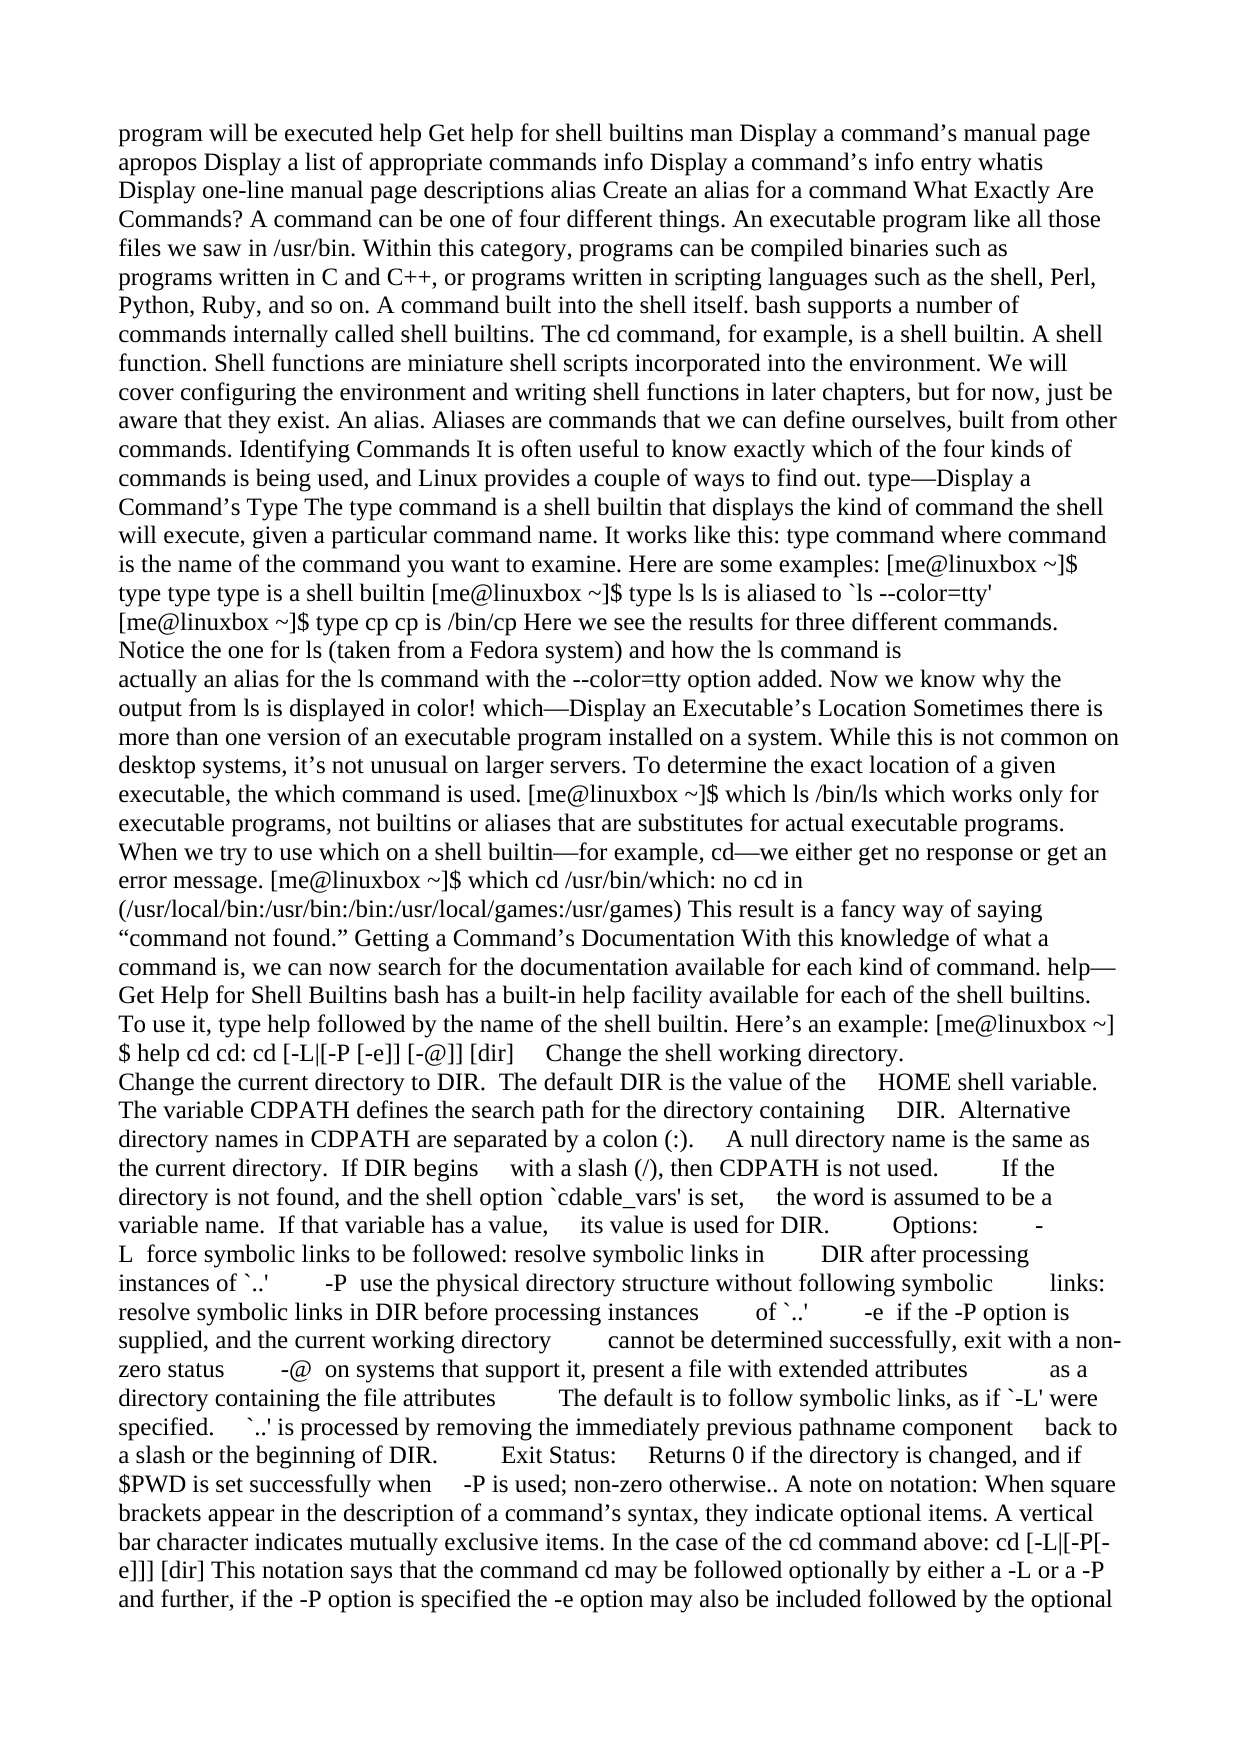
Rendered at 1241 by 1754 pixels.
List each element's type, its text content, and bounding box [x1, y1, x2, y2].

text Change the current directory to DIR. The default DIR is the value of the HOME shell variable. The variable CDPATH defines the search path for the directory containing DIR. Alternative directory names in CDPATH are separated by a colon (:). A null directory name is the same as the current directory. If DIR begins with a slash (/), then CDPATH is not used. If the directory is not found, and the shell option `cdable_vars' is set, the word is assumed to be a variable name. If that variable has a value, its value is used for DIR. Options: -L force symbolic links to be followed: resolve symbolic links in DIR after processing instances of `..' -P use the physical directory structure without following symbolic links: resolve symbolic links in DIR before processing instances of `..' -e if the -P option is supplied, and the current working directory cannot be determined successfully, exit with a non-zero status -@ on systems that support it, present a file with extended attributes as a directory containing the file attributes The default is to follow symbolic links, as if `-L' were specified. `..' is processed by removing the immediately previous pathname component back to a slash or the beginning of DIR. Exit Status: Returns 0 if the directory is changed, and if $PWD is set successfully when -P is used; non-zero otherwise.. A note on notation: When square brackets appear in the description of a command’s syntax, they indicate optional items. A vertical bar character indicates mutually exclusive items. In the case of the cd command above: cd [-L|[-P[-e]]] [dir] This notation says that the command cd may be followed optionally by either a -L or a -P and further, if the -P option is specified the -e option may also be included followed by the optional [118, 1067, 1122, 1613]
text programs written in C and C++, or programs written in scripting languages such as the shell, Perl, Python, Ruby, and so on. A command built into the shell itself. bash supports a number of commands internally called shell builtins. The cd command, for example, is a shell builtin. A shell function. Shell functions are miniature shell scripts incorporated into the environment. We will cover configuring the environment and writing shell functions in later chapters, but for now, just be aware that they exist. An alias. Aliases are commands that we can define ourselves, built from other commands. Identifying Commands It is often useful to know exactly which of the four kinds of commands is being used, and Linux provides a couple of ways to find out. type—Display a Command’s Type The type command is a shell builtin that displays the kind of command the shell will execute, given a particular command name. It works like this: type command where command is the name of the command you want to examine. Here are some examples: [me@linuxbox ~]$ type type type is a shell builtin [me@linuxbox ~]$ type ls ls is aliased to `ls --color=tty' [me@linuxbox ~]$ type cp cp is /bin/cp Here we see the results for three different commands. Notice the one for ls (taken from a Fedora system) and how the ls command is [118, 262, 1122, 664]
text actually an alias for the ls command with the --color=tty option added. Now we know why the output from ls is displayed in color! which—Display an Executable’s Location Sometimes there is more than one version of an executable program installed on a system. While this is not common on desktop systems, it’s not unusual on larger servers. To determine the exact location of a given executable, the which command is used. [me@linuxbox ~]$ which ls /bin/ls which works only for executable programs, not builtins or aliases that are substitutes for actual executable programs. When we try to use which on a shell builtin—for example, cd—we either get no response or get an error message. [me@linuxbox ~]$ which cd /usr/bin/which: no cd in (/usr/local/bin:/usr/bin:/bin:/usr/local/games:/usr/games) This result is a fancy way of saying “command not found.” Getting a Command’s Documentation With this knowledge of what a command is, we can now search for the documentation available for each kind of command. help—Get Help for Shell Builtins bash has a built-in help facility available for each of the shell builtins. To use it, type help followed by the name of the shell builtin. Here’s an example: [me@linuxbox ~]$ help cd cd: cd [-L|[-P [-e]] [-@]] [dir] Change the shell working directory. [118, 664, 1122, 1067]
text program will be executed help Get help for shell builtins man Display a command’s manual page apropos Display a list of appropriate commands info Display a command’s info entry whatis Display one-line manual page descriptions alias Create an alias for a command What Exactly Are Commands? A command can be one of four different things. An executable program like all those files we saw in /usr/bin. Within this category, programs can be compiled binaries such as [118, 118, 1122, 262]
